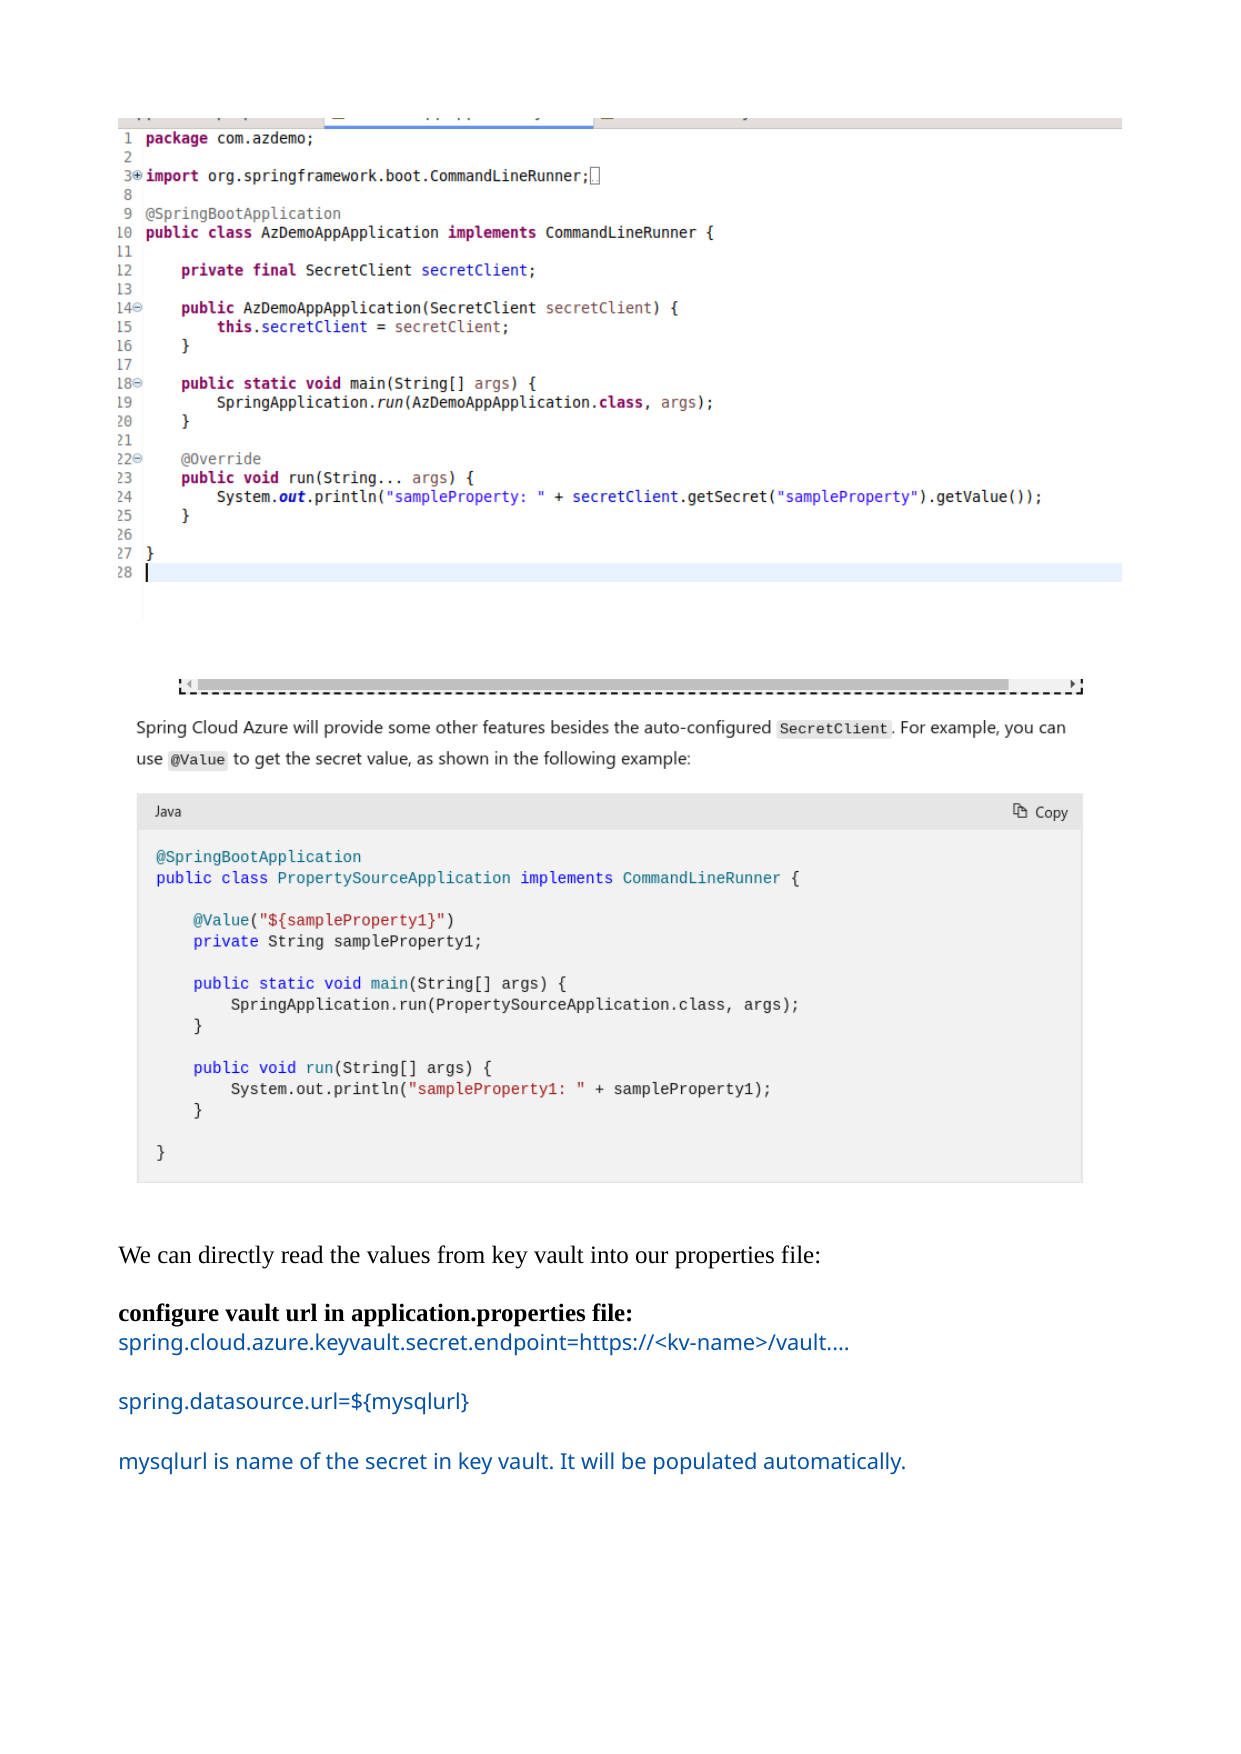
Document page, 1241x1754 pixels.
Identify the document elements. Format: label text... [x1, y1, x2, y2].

text configure vault url in application.properties file: spring.cloud.azure.keyvault.secret.endpoint=https://<kv-name>/vault.... [118, 1298, 1122, 1356]
picture [118, 679, 1123, 1183]
text mysqlurl is name of the secret in key vault. It will be populated automatically. [118, 1446, 1122, 1475]
text spring.datasource.url=${mysqlurl} [118, 1386, 1122, 1416]
text We can directly read the values from key vault into our properties file: [118, 1240, 1122, 1269]
picture [118, 118, 1123, 622]
